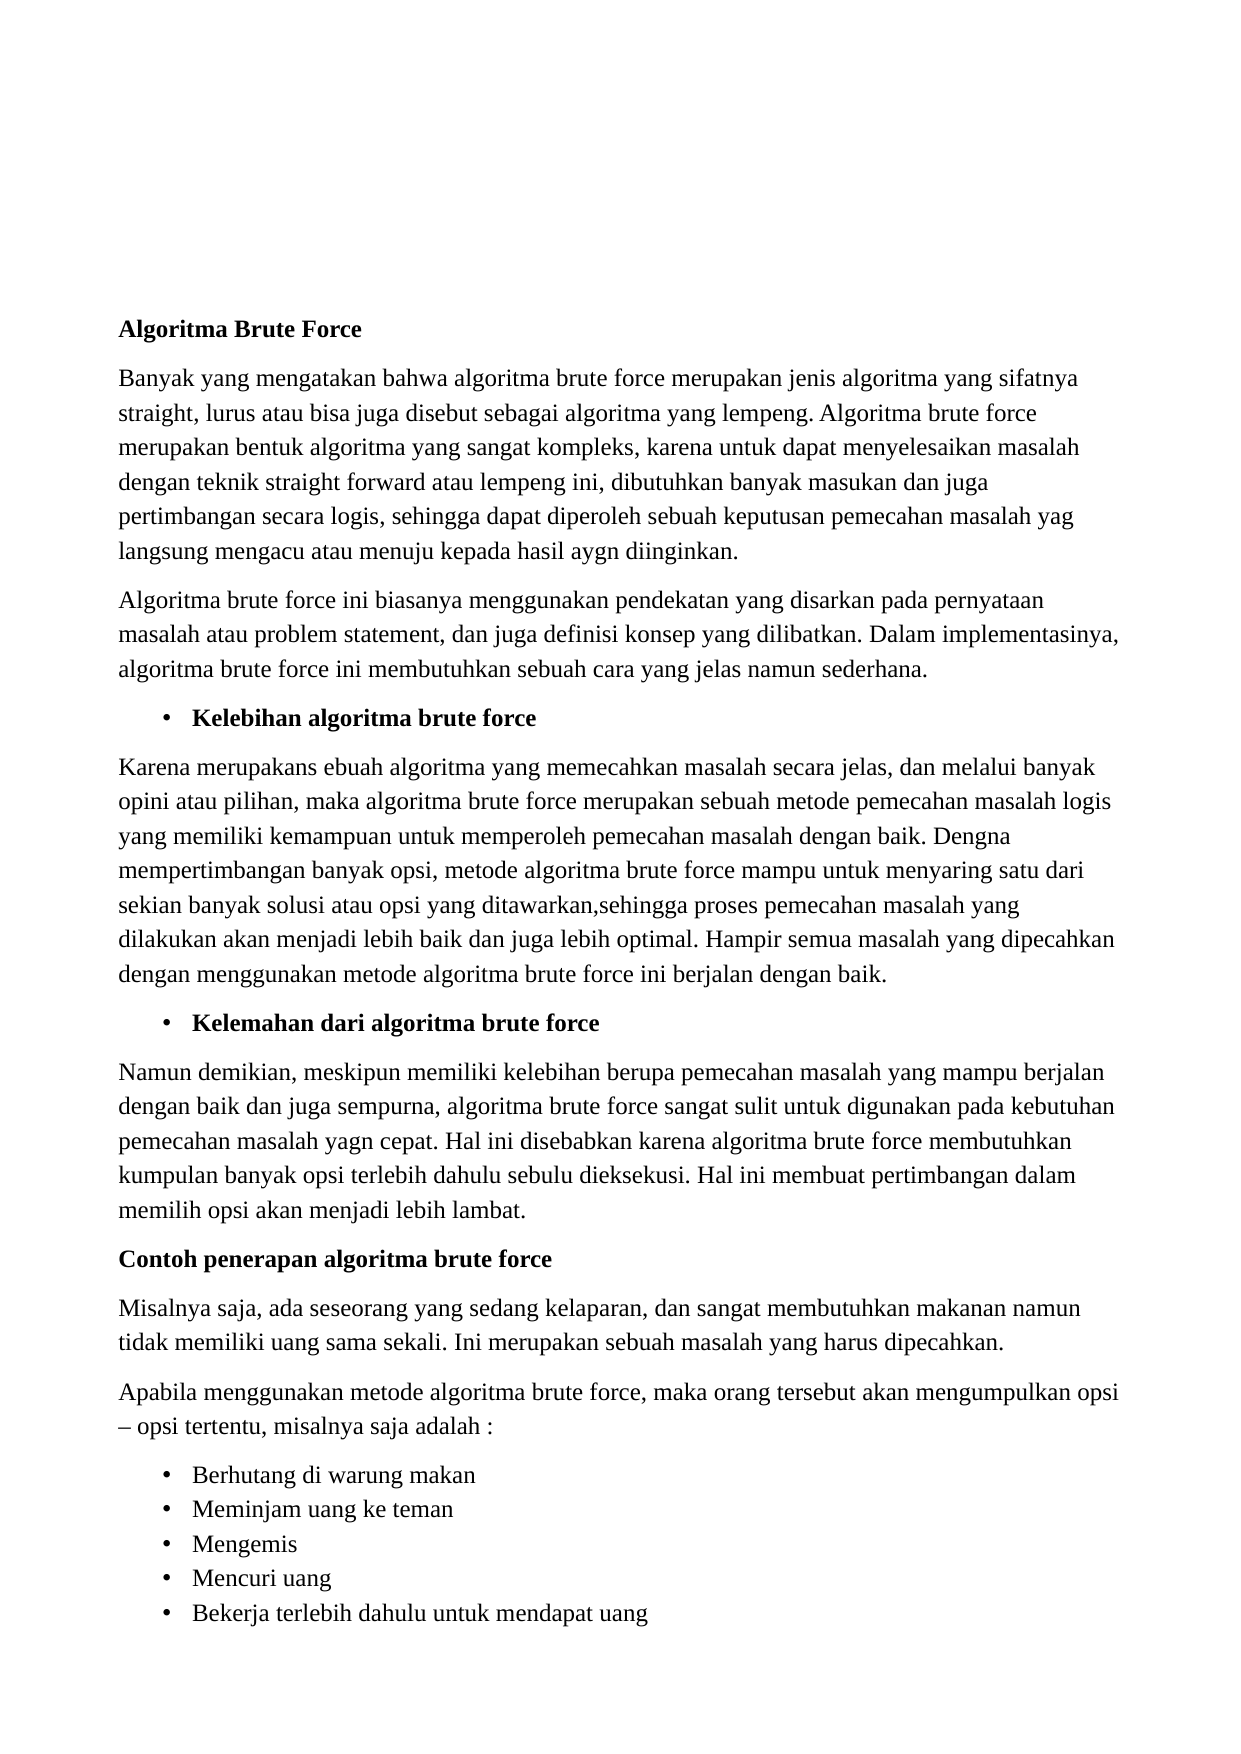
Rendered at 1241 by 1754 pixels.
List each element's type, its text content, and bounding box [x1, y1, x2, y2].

list Mencuri uang [162, 1563, 1122, 1592]
list Kelemahan dari algoritma brute force [162, 1008, 1122, 1037]
text Algoritma brute force ini biasanya menggunakan pendekatan yang disarkan pada pernyataan masalah atau problem statement, dan juga definisi konsep yang dilibatkan. Dalam implementasinya, algoritma brute force ini membutuhkan sebuah cara yang jelas namun sederhana. [118, 585, 1122, 683]
text Algoritma Brute Force [118, 314, 1122, 343]
list Meminjam uang ke teman [162, 1494, 1122, 1523]
text Banyak yang mengatakan bahwa algoritma brute force merupakan jenis algoritma yang sifatnya straight, lurus atau bisa juga disebut sebagai algoritma yang lempeng. Algoritma brute force merupakan bentuk algoritma yang sangat kompleks, karena untuk dapat menyelesaikan masalah dengan teknik straight forward atau lempeng ini, dibutuhkan banyak masukan dan juga pertimbangan secara logis, sehingga dapat diperoleh sebuah keputusan pemecahan masalah yag langsung mengacu atau menuju kepada hasil aygn diinginkan. [118, 363, 1122, 564]
list Mengemis [162, 1529, 1122, 1558]
text Contoh penerapan algoritma brute force [118, 1244, 1122, 1273]
list Berhutang di warung makan [162, 1460, 1122, 1489]
list Bekerja terlebih dahulu untuk mendapat uang [162, 1598, 1122, 1627]
text Misalnya saja, ada seseorang yang sedang kelaparan, dan sangat membutuhkan makanan namun tidak memiliki uang sama sekali. Ini merupakan sebuah masalah yang harus dipecahkan. [118, 1293, 1122, 1356]
text Apabila menggunakan metode algoritma brute force, maka orang tersebut akan mengumpulkan opsi – opsi tertentu, misalnya saja adalah : [118, 1377, 1122, 1440]
text Namun demikian, meskipun memiliki kelebihan berupa pemecahan masalah yang mampu berjalan dengan baik dan juga sempurna, algoritma brute force sangat sulit untuk digunakan pada kebutuhan pemecahan masalah yagn cepat. Hal ini disebabkan karena algoritma brute force membutuhkan kumpulan banyak opsi terlebih dahulu sebulu dieksekusi. Hal ini membuat pertimbangan dalam memilih opsi akan menjadi lebih lambat. [118, 1057, 1122, 1224]
text Karena merupakans ebuah algoritma yang memecahkan masalah secara jelas, dan melalui banyak opini atau pilihan, maka algoritma brute force merupakan sebuah metode pemecahan masalah logis yang memiliki kemampuan untuk memperoleh pemecahan masalah dengan baik. Dengna mempertimbangan banyak opsi, metode algoritma brute force mampu untuk menyaring satu dari sekian banyak solusi atau opsi yang ditawarkan,sehingga proses pemecahan masalah yang dilakukan akan menjadi lebih baik dan juga lebih optimal. Hampir semua masalah yang dipecahkan dengan menggunakan metode algoritma brute force ini berjalan dengan baik. [118, 752, 1122, 988]
list Kelebihan algoritma brute force [162, 703, 1122, 732]
